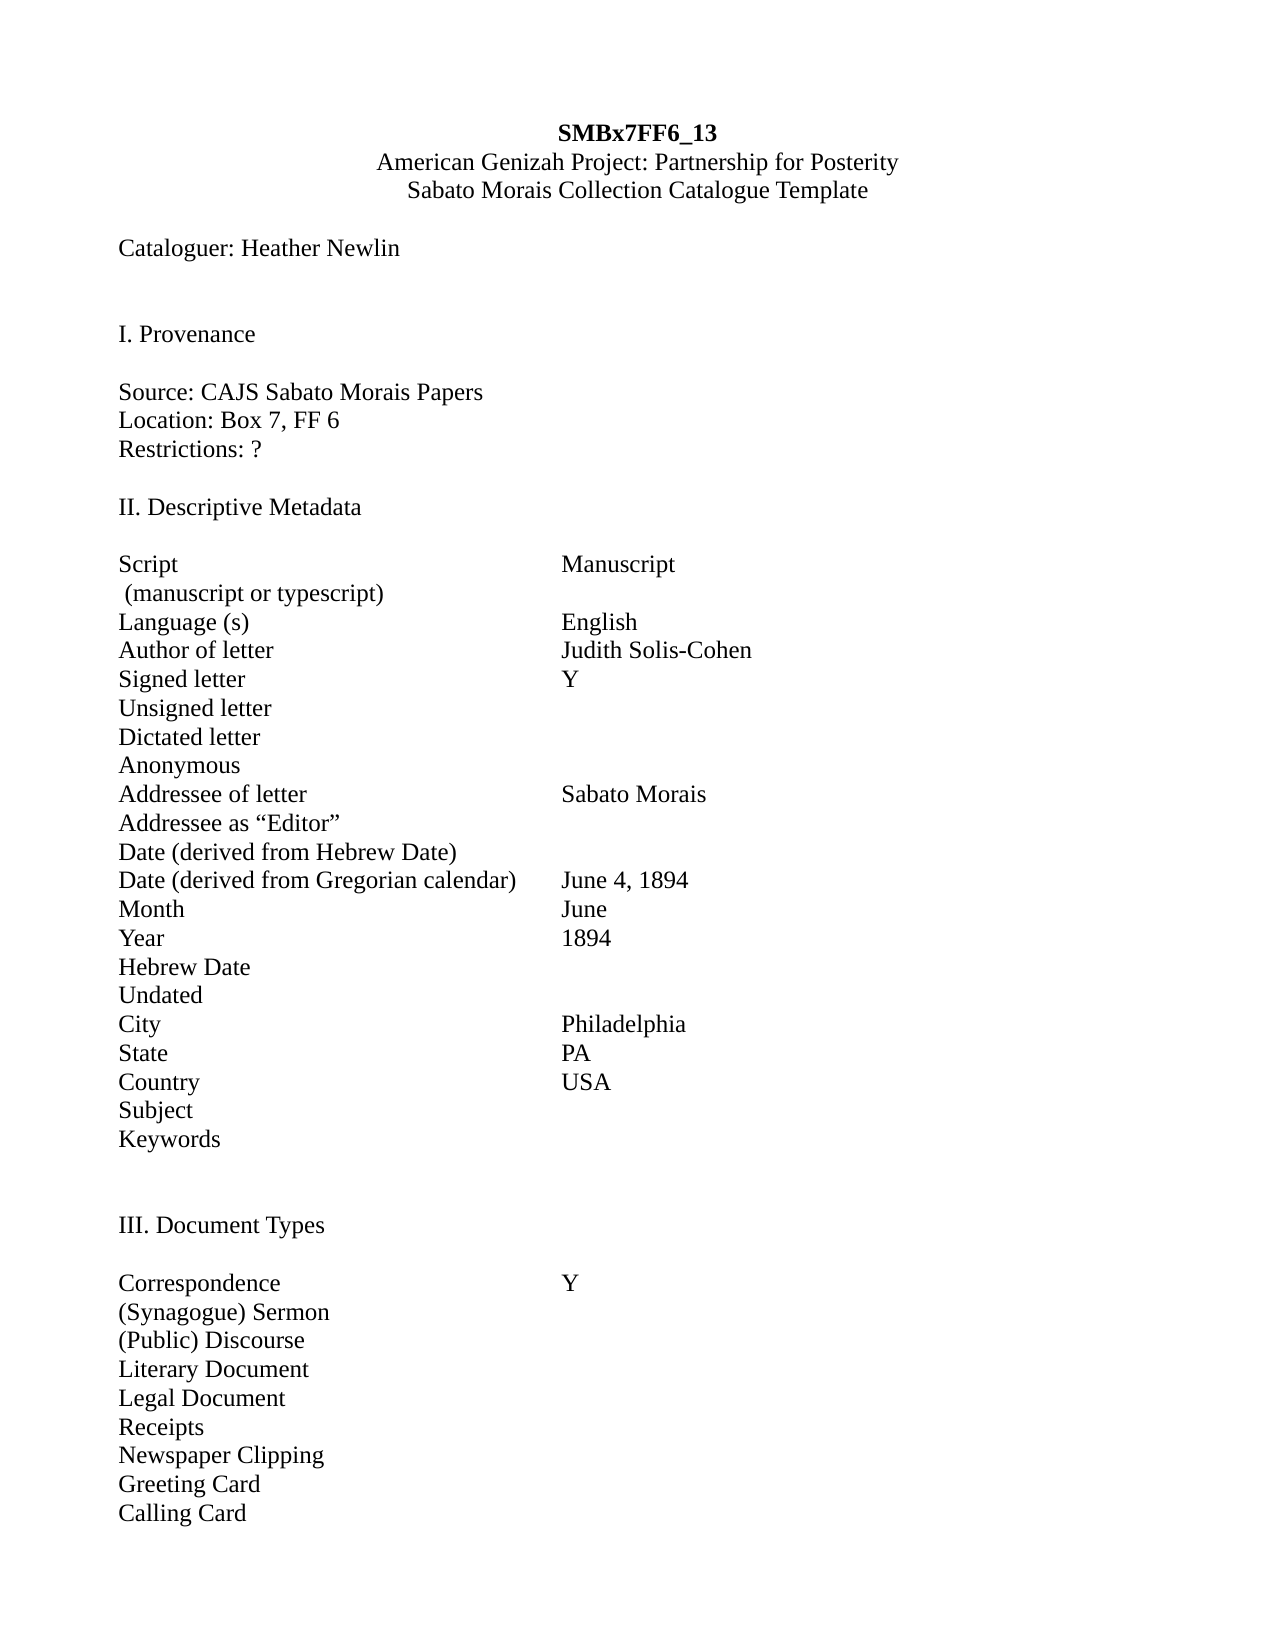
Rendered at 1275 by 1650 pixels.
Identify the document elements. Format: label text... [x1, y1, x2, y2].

text Country USA [118, 1067, 1157, 1096]
text Restrictions: ? [118, 434, 1157, 463]
text Greeting Card [118, 1469, 1157, 1498]
text SMBx7FF6_13 [118, 118, 1157, 147]
text Legal Document [118, 1383, 1157, 1412]
text American Genizah Project: Partnership for Posterity [118, 147, 1157, 176]
text Anonymous [118, 751, 1157, 779]
text Date (derived from Hebrew Date) [118, 837, 1157, 866]
text (manuscript or typescript) [118, 578, 1157, 607]
text State PA [118, 1038, 1157, 1067]
text Location: Box 7, FF 6 [118, 406, 1157, 434]
text Script Manuscript [118, 549, 1157, 578]
text Language (s) English [118, 607, 1157, 636]
text Source: CAJS Sabato Morais Papers [118, 377, 1157, 406]
text Cataloguer: Heather Newlin [118, 233, 1157, 262]
text Newspaper Clipping [118, 1441, 1157, 1469]
text Correspondence Y [118, 1268, 1157, 1297]
text Subject [118, 1096, 1157, 1124]
text Calling Card [118, 1498, 1157, 1527]
text Unsigned letter [118, 693, 1157, 722]
text (Synagogue) Sermon [118, 1297, 1157, 1326]
text Signed letter Y [118, 664, 1157, 693]
text Undated [118, 981, 1157, 1009]
text Month June [118, 894, 1157, 923]
text Addressee as “Editor” [118, 808, 1157, 837]
text Year 1894 [118, 923, 1157, 952]
text (Public) Discourse [118, 1326, 1157, 1354]
text II. Descriptive Metadata [118, 492, 1157, 521]
text Addressee of letter Sabato Morais [118, 779, 1157, 808]
text City Philadelphia [118, 1009, 1157, 1038]
text III. Document Types [118, 1211, 1157, 1239]
text I. Provenance [118, 319, 1157, 348]
text Author of letter Judith Solis-Cohen [118, 636, 1157, 664]
text Hebrew Date [118, 952, 1157, 981]
text Keywords [118, 1124, 1157, 1153]
text Dictated letter [118, 722, 1157, 751]
text Date (derived from Gregorian calendar) June 4, 1894 [118, 866, 1157, 894]
text Receipts [118, 1412, 1157, 1441]
text Sabato Morais Collection Catalogue Template [118, 176, 1157, 204]
text Literary Document [118, 1354, 1157, 1383]
